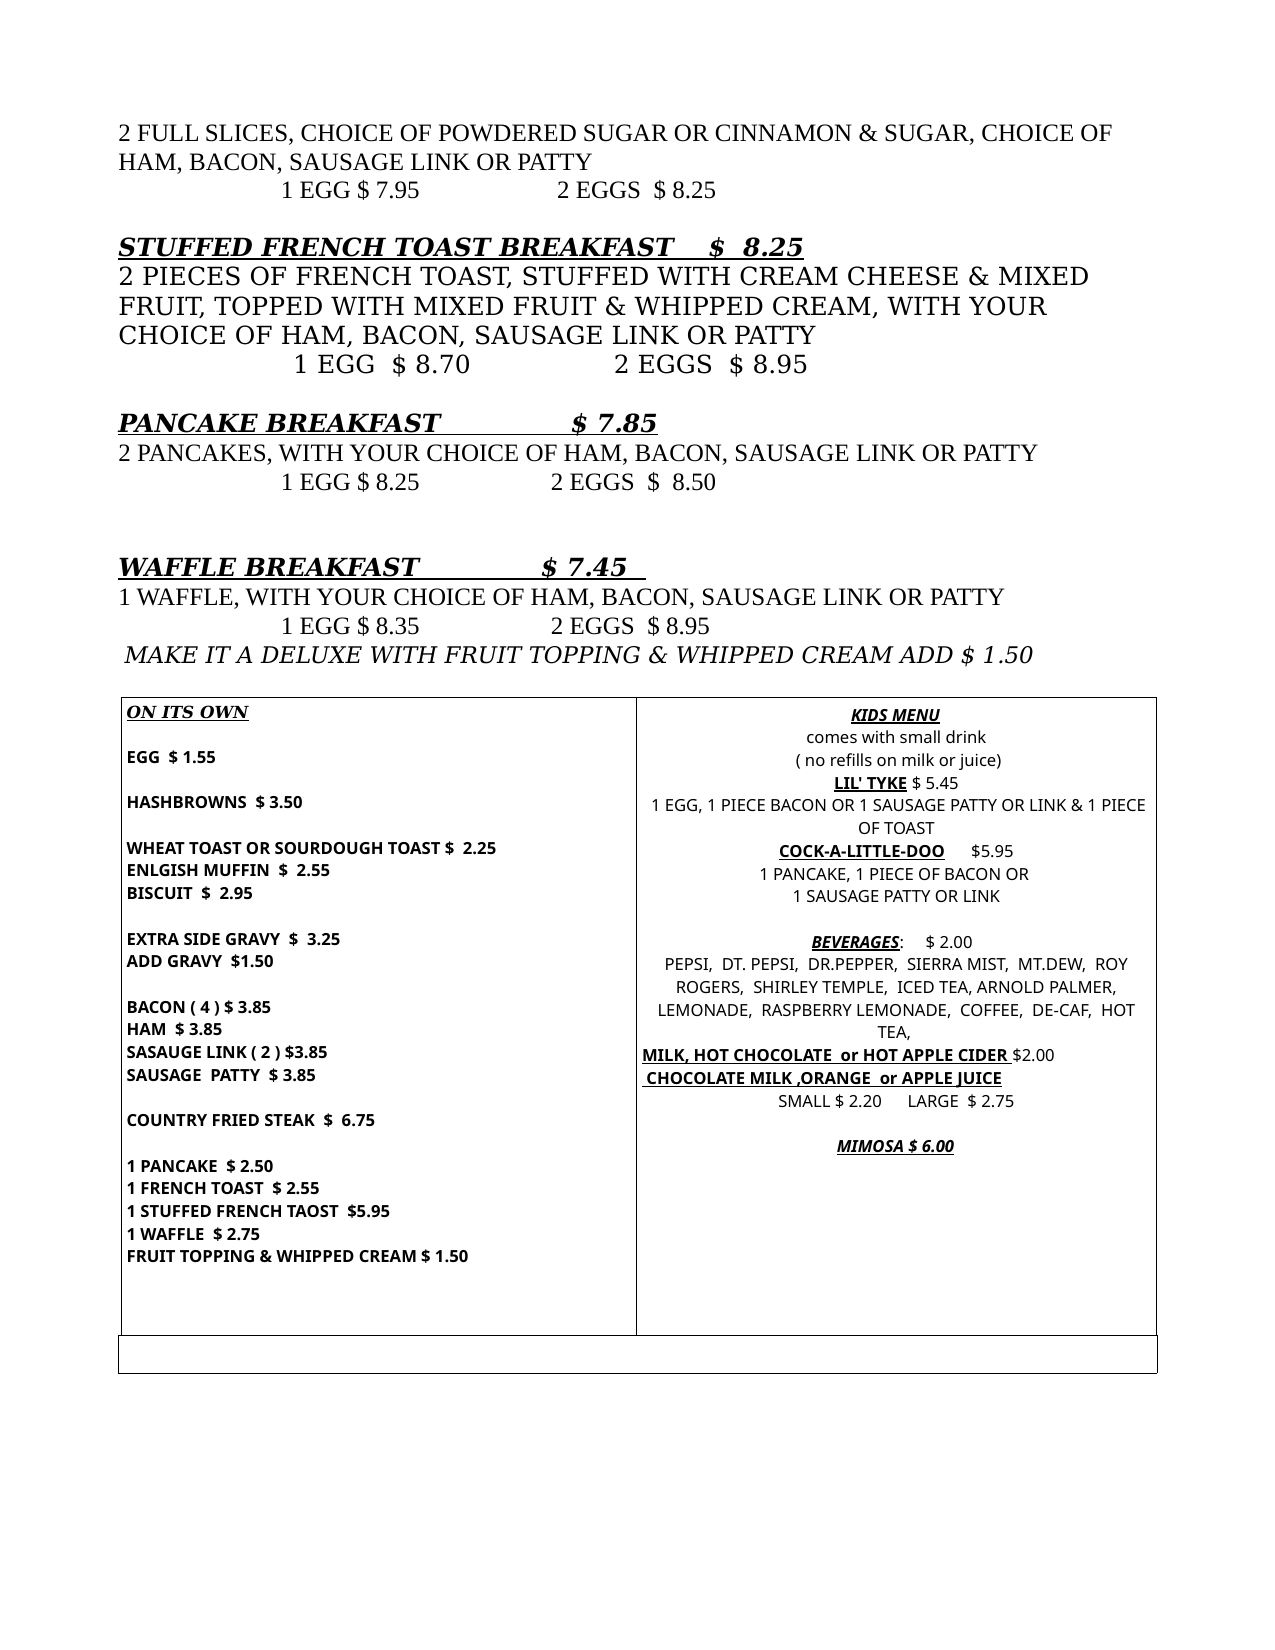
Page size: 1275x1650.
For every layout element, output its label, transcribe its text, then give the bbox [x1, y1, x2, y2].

text PANCAKE BREAKFAST $ 7.85 [118, 408, 1157, 438]
text 2 PIECES OF FRENCH TOAST, STUFFED WITH CREAM CHEESE & MIXED FRUIT, TOPPED WITH MIXED FRUIT & WHIPPED CREAM, WITH YOUR CHOICE OF HAM, BACON, SAUSAGE LINK OR PATTY [118, 262, 1157, 350]
text 1 EGG $ 8.70 2 EGGS $ 8.95 [118, 350, 1157, 379]
text WAFFLE BREAKFAST $ 7.45 [118, 553, 1157, 582]
table_header [119, 1336, 1157, 1372]
text 2 PANCAKES, WITH YOUR CHOICE OF HAM, BACON, SAUSAGE LINK OR PATTY [118, 438, 1157, 467]
text 1 WAFFLE, WITH YOUR CHOICE OF HAM, BACON, SAUSAGE LINK OR PATTY [118, 582, 1157, 611]
text 2 FULL SLICES, CHOICE OF POWDERED SUGAR OR CINNAMON & SUGAR, CHOICE OF HAM, BACON, SAUSAGE LINK OR PATTY [118, 118, 1157, 176]
text MAKE IT A DELUXE WITH FRUIT TOPPING & WHIPPED CREAM ADD $ 1.50 [118, 640, 1157, 668]
table_header ON ITS OWN EGG $ 1.55 HASHBROWNS $ 3.50 WHEAT TOAST OR SOURDOUGH TOAST $ 2.25 ENLGISH MUFFIN $ 2.55 BISCUIT $ 2.95 EXTRA SIDE GRAVY $ 3.25 ADD GRAVY $1.50 BACON ( 4 ) $ 3.85 HAM $ 3.85 SASAUGE LINK ( 2 ) $3.85 SAUSAGE PATTY $ 3.85 COUNTRY FRIED STEAK $ 6.75 1 PANCAKE $ 2.50 1 FRENCH TOAST $ 2.55 1 STUFFED FRENCH TAOST $5.95 1 WAFFLE $ 2.75 FRUIT TOPPING & WHIPPED CREAM $ 1.50 [122, 698, 636, 1334]
text STUFFED FRENCH TOAST BREAKFAST $ 8.25 [118, 233, 1157, 262]
text 1 EGG $ 8.25 2 EGGS $ 8.50 [118, 467, 1157, 495]
table_header KIDS MENU comes with small drink ( no refills on milk or juice) LIL' TYKE $ 5.45 1 EGG, 1 PIECE BACON OR 1 SAUSAGE PATTY OR LINK & 1 PIECE OF TOAST COCK-A-LITTLE-DOO $5.95 1 PANCAKE, 1 PIECE OF BACON OR 1 SAUSAGE PATTY OR LINK BEVERAGES: $ 2.00 PEPSI, DT. PEPSI, DR.PEPPER, SIERRA MIST, MT.DEW, ROY ROGERS, SHIRLEY TEMPLE, ICED TEA, ARNOLD PALMER, LEMONADE, RASPBERRY LEMONADE, COFFEE, DE-CAF, HOT TEA, MILK, HOT CHOCOLATE or HOT APPLE CIDER $2.00 CHOCOLATE MILK ,ORANGE or APPLE JUICE SMALL $ 2.20 LARGE $ 2.75 MIMOSA $ 6.00 [637, 698, 1156, 1334]
text 1 EGG $ 7.95 2 EGGS $ 8.25 [118, 176, 1157, 204]
text 1 EGG $ 8.35 2 EGGS $ 8.95 [118, 611, 1157, 640]
